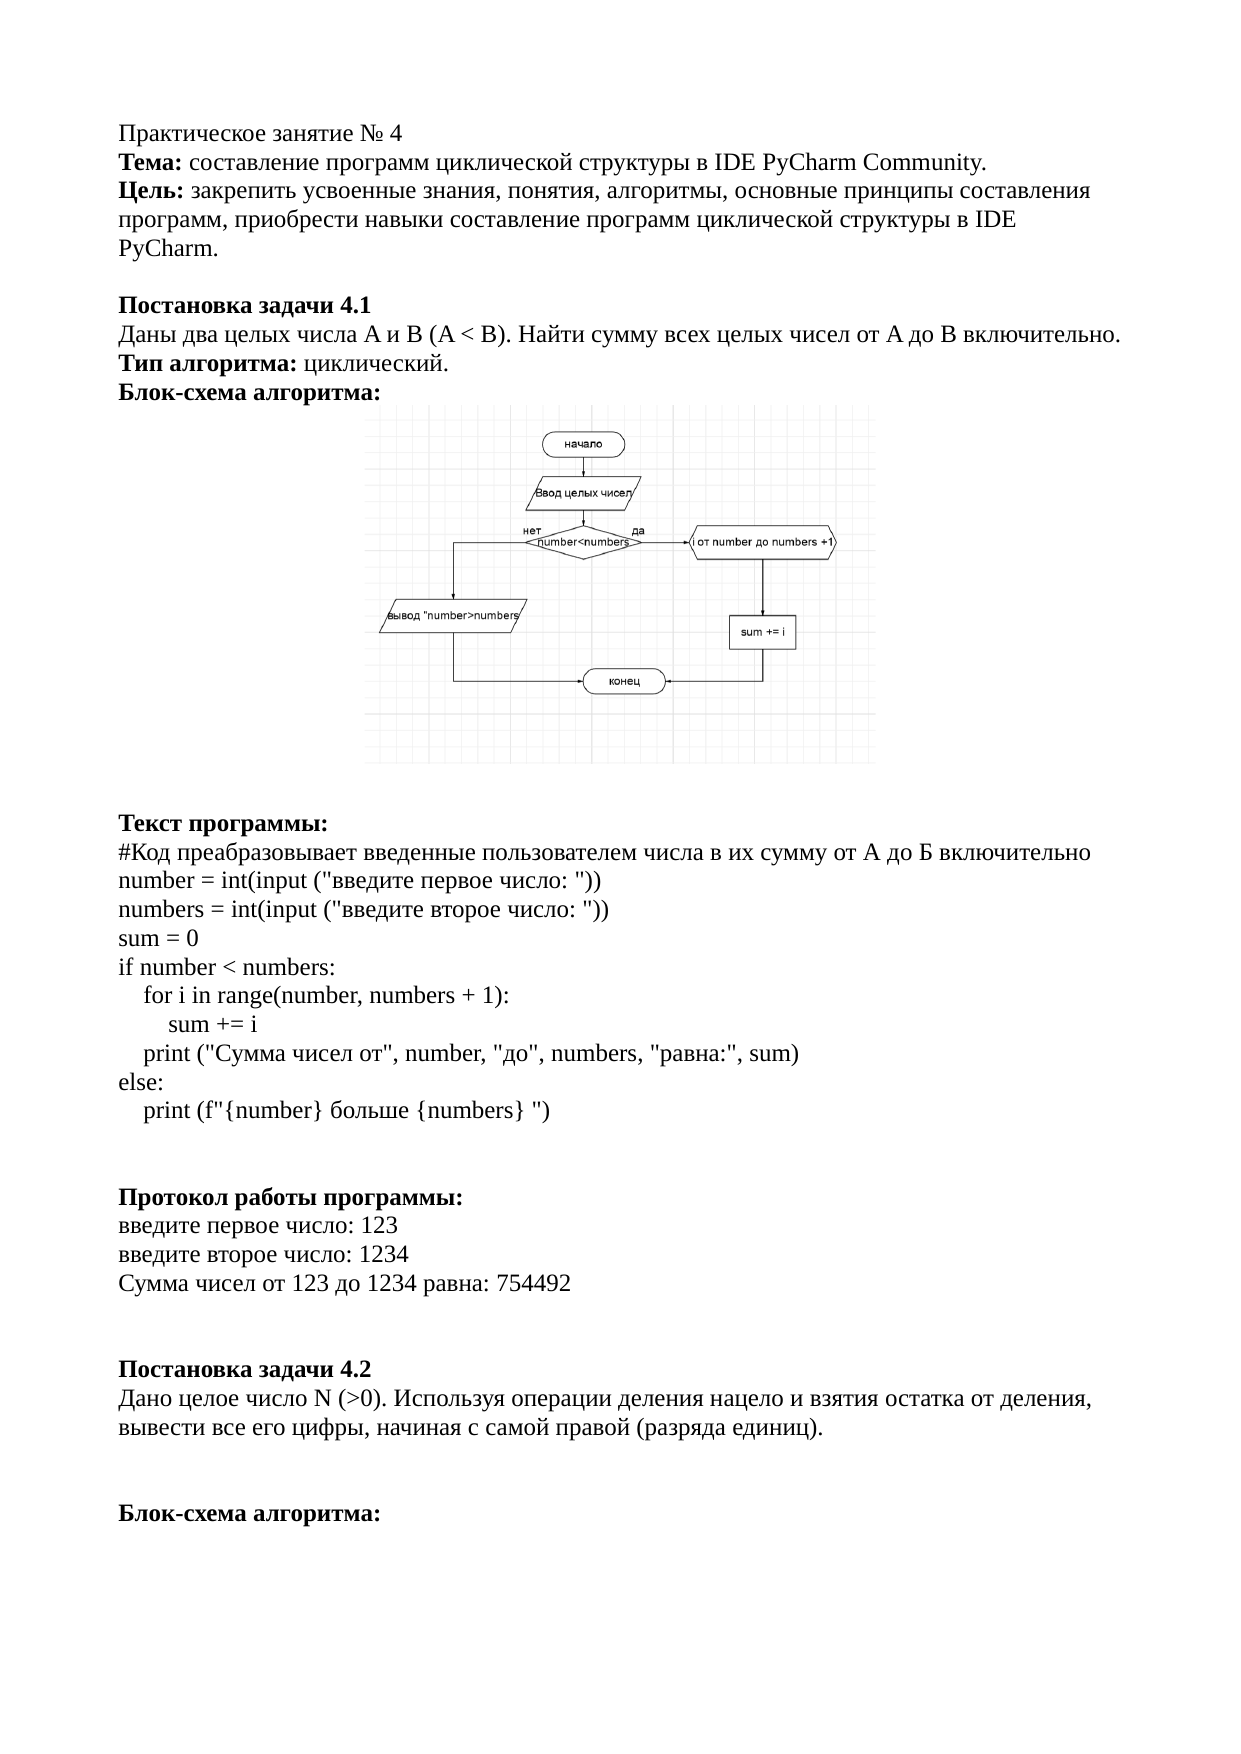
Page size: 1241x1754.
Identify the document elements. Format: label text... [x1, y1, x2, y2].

text введите первое число: 123 [118, 1211, 1122, 1239]
text Дано целое число N (>0). Используя операции деления нацело и взятия остатка от деления, вывести все его цифры, начиная с самой правой (разряда единиц). [118, 1383, 1122, 1441]
text Текст программы: [118, 808, 1122, 837]
text введите второе число: 1234 [118, 1239, 1122, 1268]
text #Код преабразовывает введенные пользователем числа в их сумму от А до Б включительно [118, 837, 1122, 866]
text number = int(input ("введите первое число: ")) numbers = int(input ("введите второе число: ")) sum = 0 if number < numbers: for i in range(number, numbers + 1): sum += i print ("Сумма чисел от", number, "до", numbers, "равна:", sum) else: print (f"{number} больше {numbers} ") [118, 866, 1122, 1124]
text Тип алгоритма: циклический. [118, 348, 1122, 377]
text Постановка задачи 4.1 [118, 291, 1122, 319]
text Сумма чисел от 123 до 1234 равна: 754492 [118, 1268, 1122, 1297]
text Тема: составление программ циклической структуры в IDE PyCharm Community. [118, 147, 1122, 176]
text Протокол работы программы: [118, 1182, 1122, 1211]
text Цель: закрепить усвоенные знания, понятия, алгоритмы, основные принципы составления программ, приобрести навыки составление программ циклической структуры в IDE PyCharm. [118, 176, 1122, 262]
text Даны два целых числа A и B (A < B). Найти сумму всех целых чисел от A до B включительно. [118, 319, 1122, 348]
text Постановка задачи 4.2 [118, 1354, 1122, 1383]
text Блок-схема алгоритма: [118, 377, 1122, 406]
picture [364, 405, 876, 764]
text Практическое занятие № 4 [118, 118, 1122, 147]
text Блок-схема алгоритма: [118, 1498, 1122, 1527]
